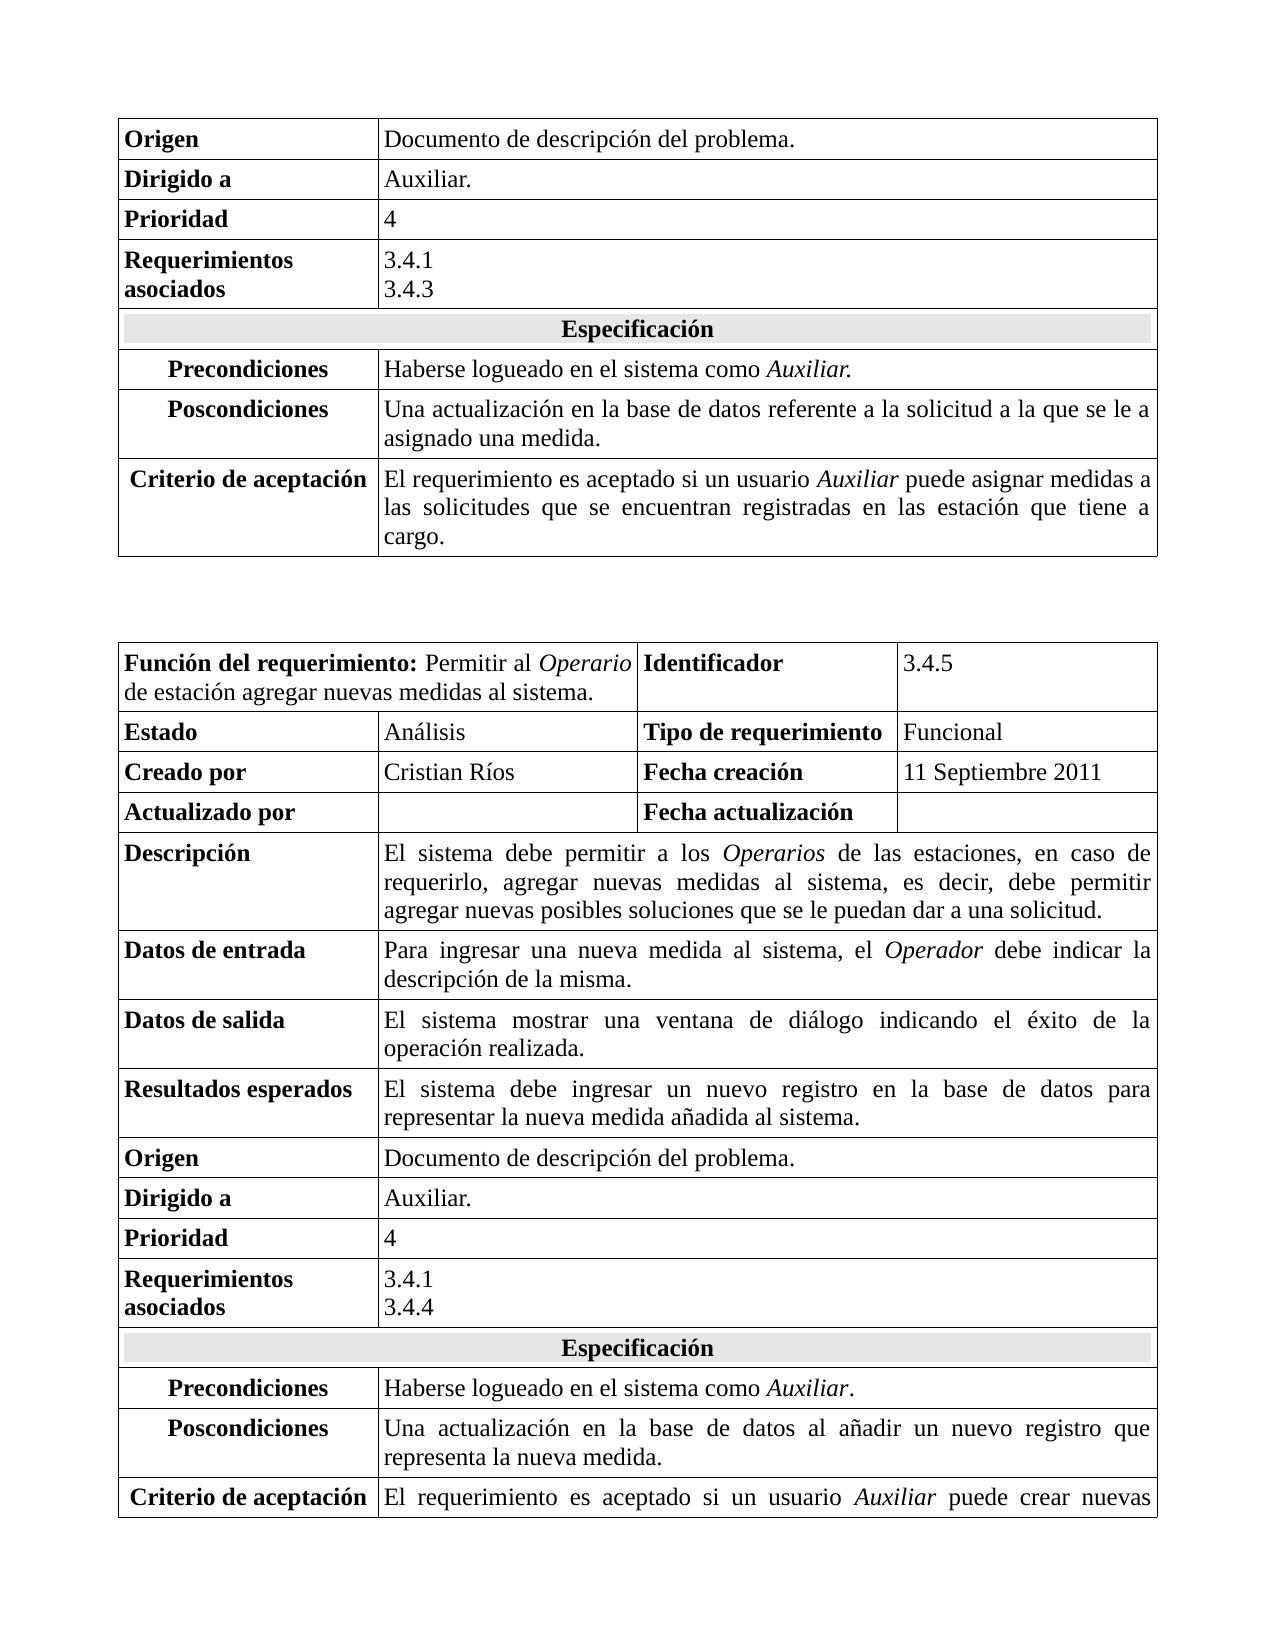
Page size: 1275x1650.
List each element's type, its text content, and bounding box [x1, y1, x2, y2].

table_cell Precondiciones [119, 1368, 378, 1408]
table_cell Poscondiciones [119, 390, 378, 458]
table_cell Requerimientos asociados [119, 1259, 378, 1327]
table_cell Criterio de aceptación [119, 1478, 378, 1517]
table_cell Dirigido a [119, 160, 378, 199]
table_cell El requerimiento es aceptado si un usuario Auxiliar puede asignar medidas a las solicitudes que se encuentran registradas en las estación que tiene a cargo. [379, 459, 1157, 556]
table_cell Cristian Ríos [379, 752, 637, 792]
table_cell Datos de salida [119, 1000, 378, 1068]
table_cell Especificación [119, 1328, 1157, 1367]
table_cell [379, 793, 637, 832]
table_cell Haberse logueado en el sistema como Auxiliar. [379, 350, 1157, 389]
table_cell Resultados esperados [119, 1069, 378, 1137]
table_cell Fecha actualización [638, 793, 897, 832]
table_cell El requerimiento es aceptado si un usuario Auxiliar puede crear nuevas [379, 1478, 1157, 1517]
table_cell Datos de entrada [119, 931, 378, 999]
table_cell Documento de descripción del problema. [379, 119, 1157, 158]
table_cell Prioridad [119, 200, 378, 239]
table_cell 11 Septiembre 2011 [898, 752, 1157, 792]
table_cell 4 [379, 1219, 1157, 1258]
table_cell Para ingresar una nueva medida al sistema, el Operador debe indicar la descripción de la misma. [379, 931, 1157, 999]
table_cell Origen [119, 119, 378, 158]
table_cell Precondiciones [119, 350, 378, 389]
table_cell Estado [119, 712, 378, 751]
table_cell Auxiliar. [379, 1178, 1157, 1218]
table_cell Documento de descripción del problema. [379, 1138, 1157, 1177]
table_cell Auxiliar. [379, 160, 1157, 199]
table_cell Una actualización en la base de datos referente a la solicitud a la que se le a asignado una medida. [379, 390, 1157, 458]
table_cell Descripción [119, 833, 378, 930]
table_cell 3.4.1 3.4.3 [379, 240, 1157, 308]
table_cell 4 [379, 200, 1157, 239]
table_cell Dirigido a [119, 1178, 378, 1218]
table_cell Actualizado por [119, 793, 378, 832]
table_cell Criterio de aceptación [119, 459, 378, 556]
table_cell El sistema mostrar una ventana de diálogo indicando el éxito de la operación realizada. [379, 1000, 1157, 1068]
table_cell Una actualización en la base de datos al añadir un nuevo registro que representa la nueva medida. [379, 1409, 1157, 1477]
table_cell Tipo de requerimiento [638, 712, 897, 751]
table_header Función del requerimiento: Permitir al Operario de estación agregar nuevas medidas al sistema. [119, 643, 637, 711]
table_cell Análisis [379, 712, 637, 751]
table_header 3.4.5 [898, 643, 1157, 711]
table_cell El sistema debe permitir a los Operarios de las estaciones, en caso de requerirlo, agregar nuevas medidas al sistema, es decir, debe permitir agregar nuevas posibles soluciones que se le puedan dar a una solicitud. [379, 833, 1157, 930]
table_cell Origen [119, 1138, 378, 1177]
table_cell Especificación [119, 309, 1157, 348]
table_cell El sistema debe ingresar un nuevo registro en la base de datos para representar la nueva medida añadida al sistema. [379, 1069, 1157, 1137]
table_cell Haberse logueado en el sistema como Auxiliar. [379, 1368, 1157, 1408]
table_cell Requerimientos asociados [119, 240, 378, 308]
table_cell Prioridad [119, 1219, 378, 1258]
table_cell Poscondiciones [119, 1409, 378, 1477]
table_cell Funcional [898, 712, 1157, 751]
table_cell Creado por [119, 752, 378, 792]
table_cell 3.4.1 3.4.4 [379, 1259, 1157, 1327]
table_cell [898, 793, 1157, 832]
table_cell Fecha creación [638, 752, 897, 792]
table_header Identificador [638, 643, 897, 711]
